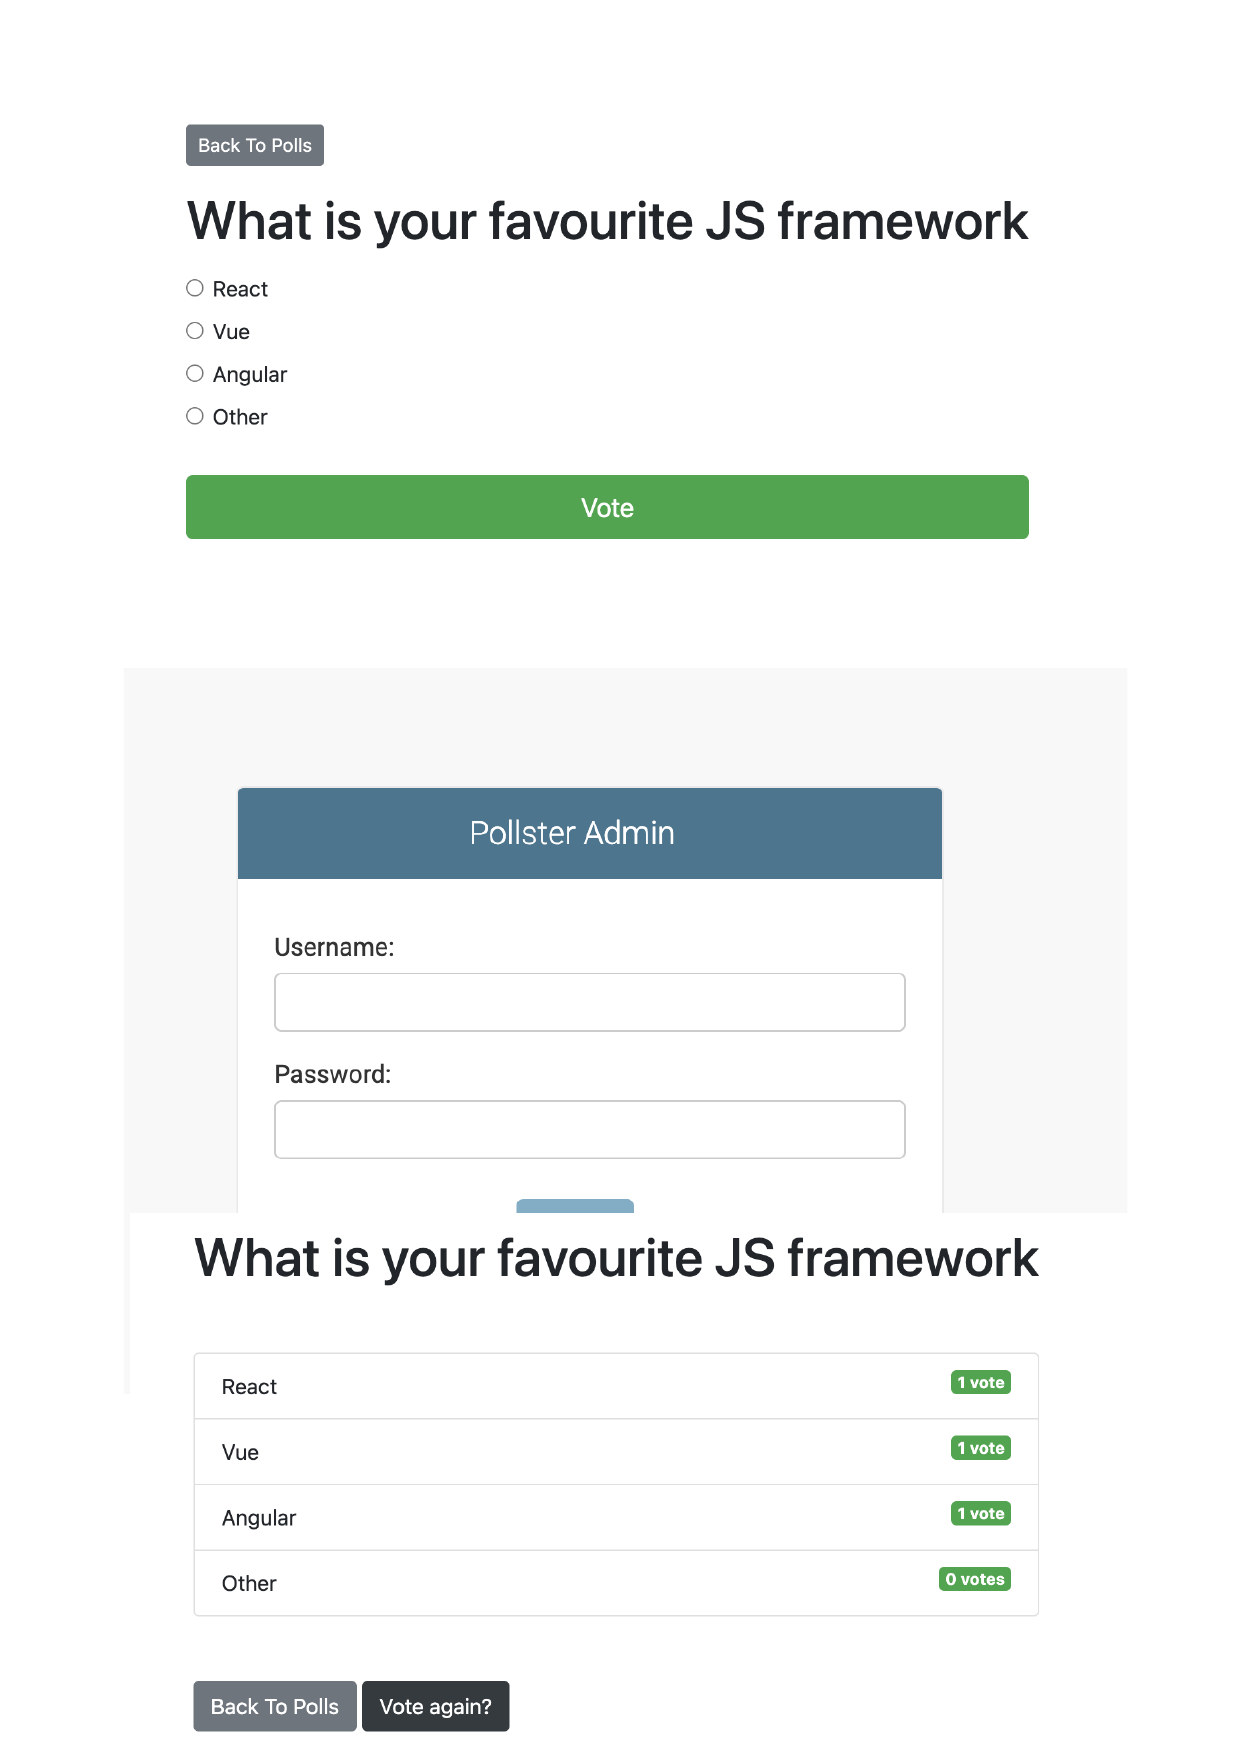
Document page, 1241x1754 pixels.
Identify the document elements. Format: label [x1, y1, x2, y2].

picture [123, 668, 1134, 1754]
picture [126, 103, 1131, 608]
